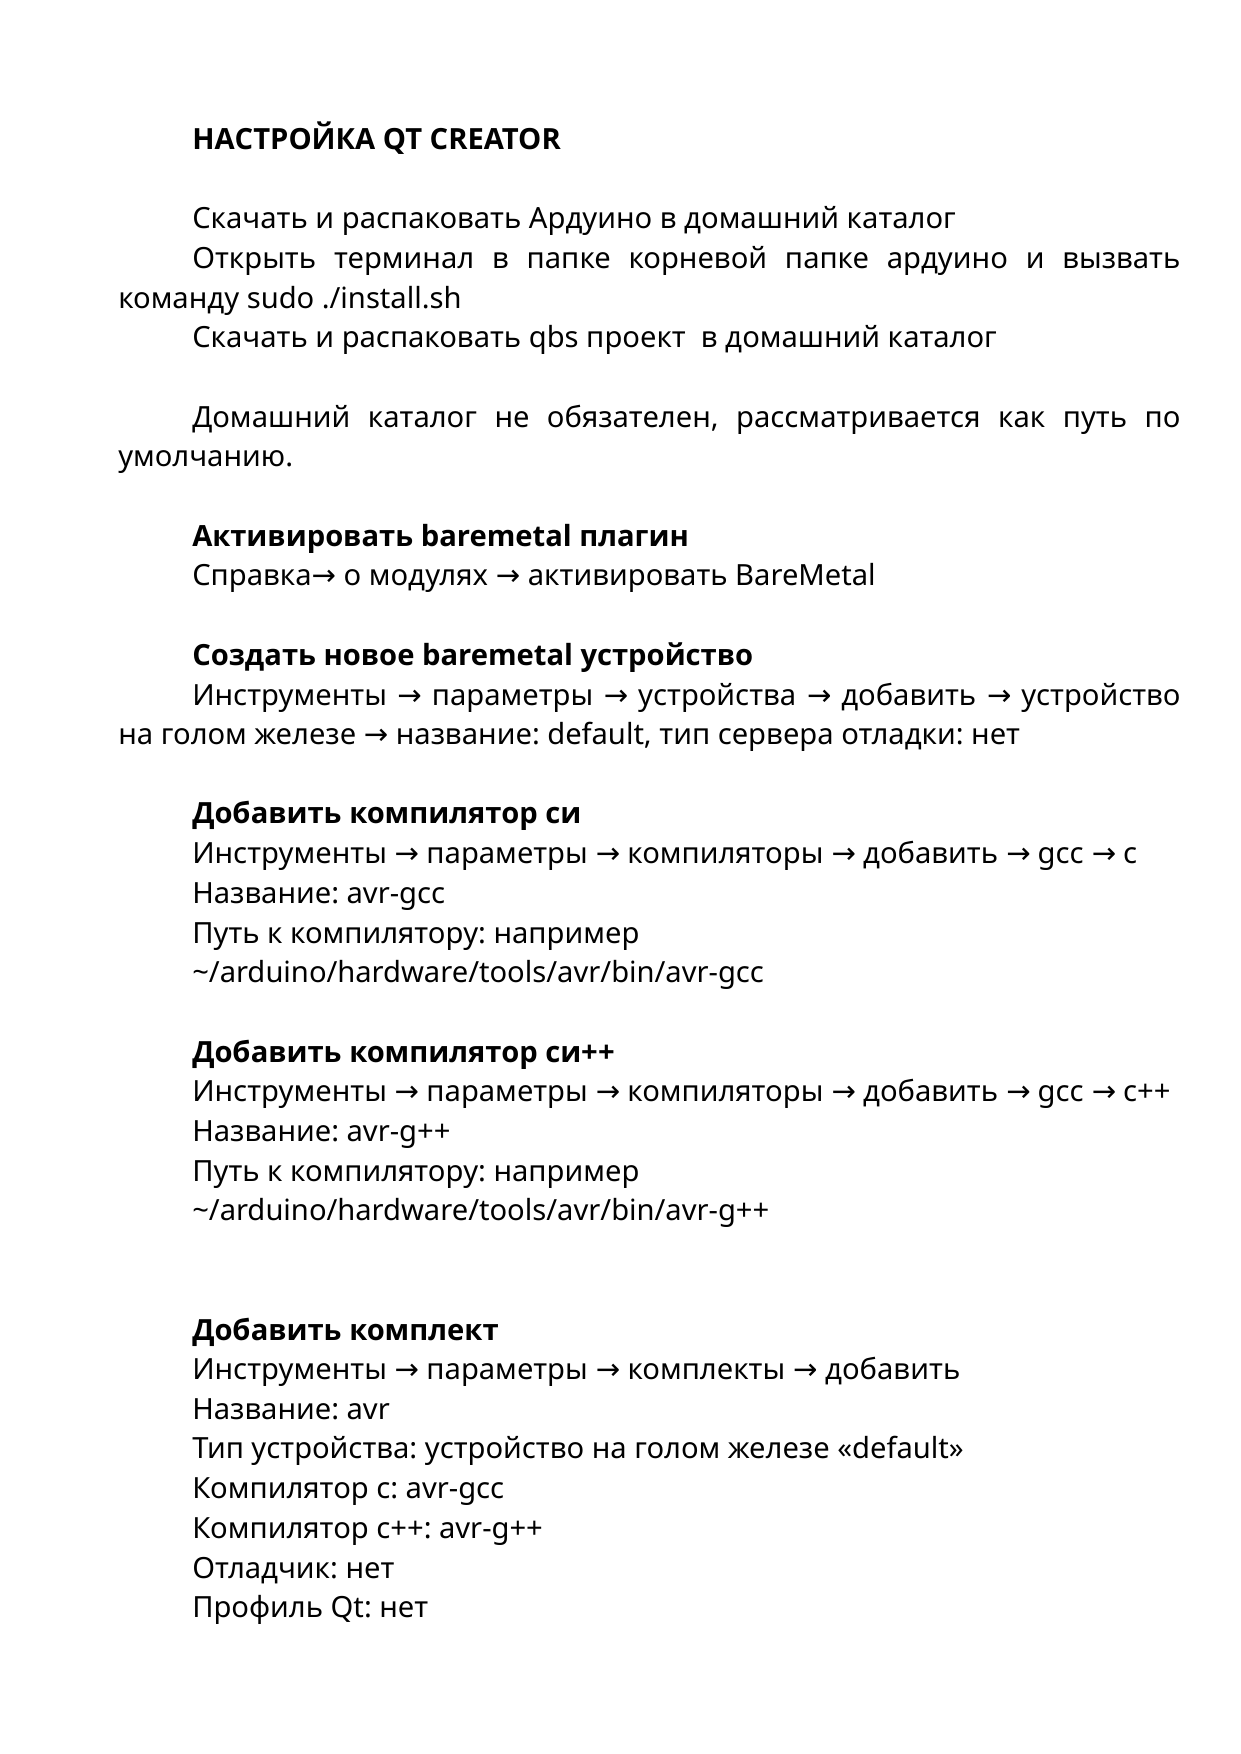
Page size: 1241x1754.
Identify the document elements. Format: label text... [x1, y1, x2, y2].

text Название: avr-gcc [118, 872, 1181, 912]
text ~/arduino/hardware/tools/avr/bin/avr-g++ [118, 1190, 1181, 1229]
text Инструменты → параметры → устройства → добавить → устройство на голом железе → название: default, тип сервера отладки: нет [118, 674, 1181, 753]
text НАСТРОЙКА QT CREATOR [118, 118, 1181, 158]
text Скачать и распаковать Ардуино в домашний каталог [118, 197, 1181, 237]
text Скачать и распаковать qbs проект в домашний каталог [118, 317, 1181, 356]
text Инструменты → параметры → комплекты → добавить [118, 1348, 1181, 1388]
text Создать новое baremetal устройство [118, 634, 1181, 674]
text Добавить компилятор си++ [118, 1031, 1181, 1071]
text Название: avr-g++ [118, 1110, 1181, 1150]
text Название: avr [118, 1388, 1181, 1428]
text Справка→ о модулях → активировать BareMetal [118, 555, 1181, 594]
text Домашний каталог не обязателен, рассматривается как путь по умолчанию. [118, 396, 1181, 475]
text Активировать baremetal плагин [118, 515, 1181, 555]
text Добавить компилятор си [118, 793, 1181, 832]
text Добавить комплект [118, 1309, 1181, 1348]
text ~/arduino/hardware/tools/avr/bin/avr-gcc [118, 952, 1181, 991]
text Инструменты → параметры → компиляторы → добавить → gcc → c [118, 832, 1181, 872]
text Путь к компилятору: например [118, 912, 1181, 952]
text Профиль Qt: нет [118, 1587, 1181, 1626]
text Компилятор с: avr-gcc [118, 1467, 1181, 1507]
text Отладчик: нет [118, 1547, 1181, 1587]
text Инструменты → параметры → компиляторы → добавить → gcc → c++ [118, 1071, 1181, 1110]
text Путь к компилятору: например [118, 1150, 1181, 1190]
text Компилятор с++: avr-g++ [118, 1507, 1181, 1547]
text Тип устройства: устройство на голом железе «default» [118, 1428, 1181, 1467]
text Открыть терминал в папке корневой папке ардуино и вызвать команду sudo ./install.sh [118, 237, 1181, 317]
